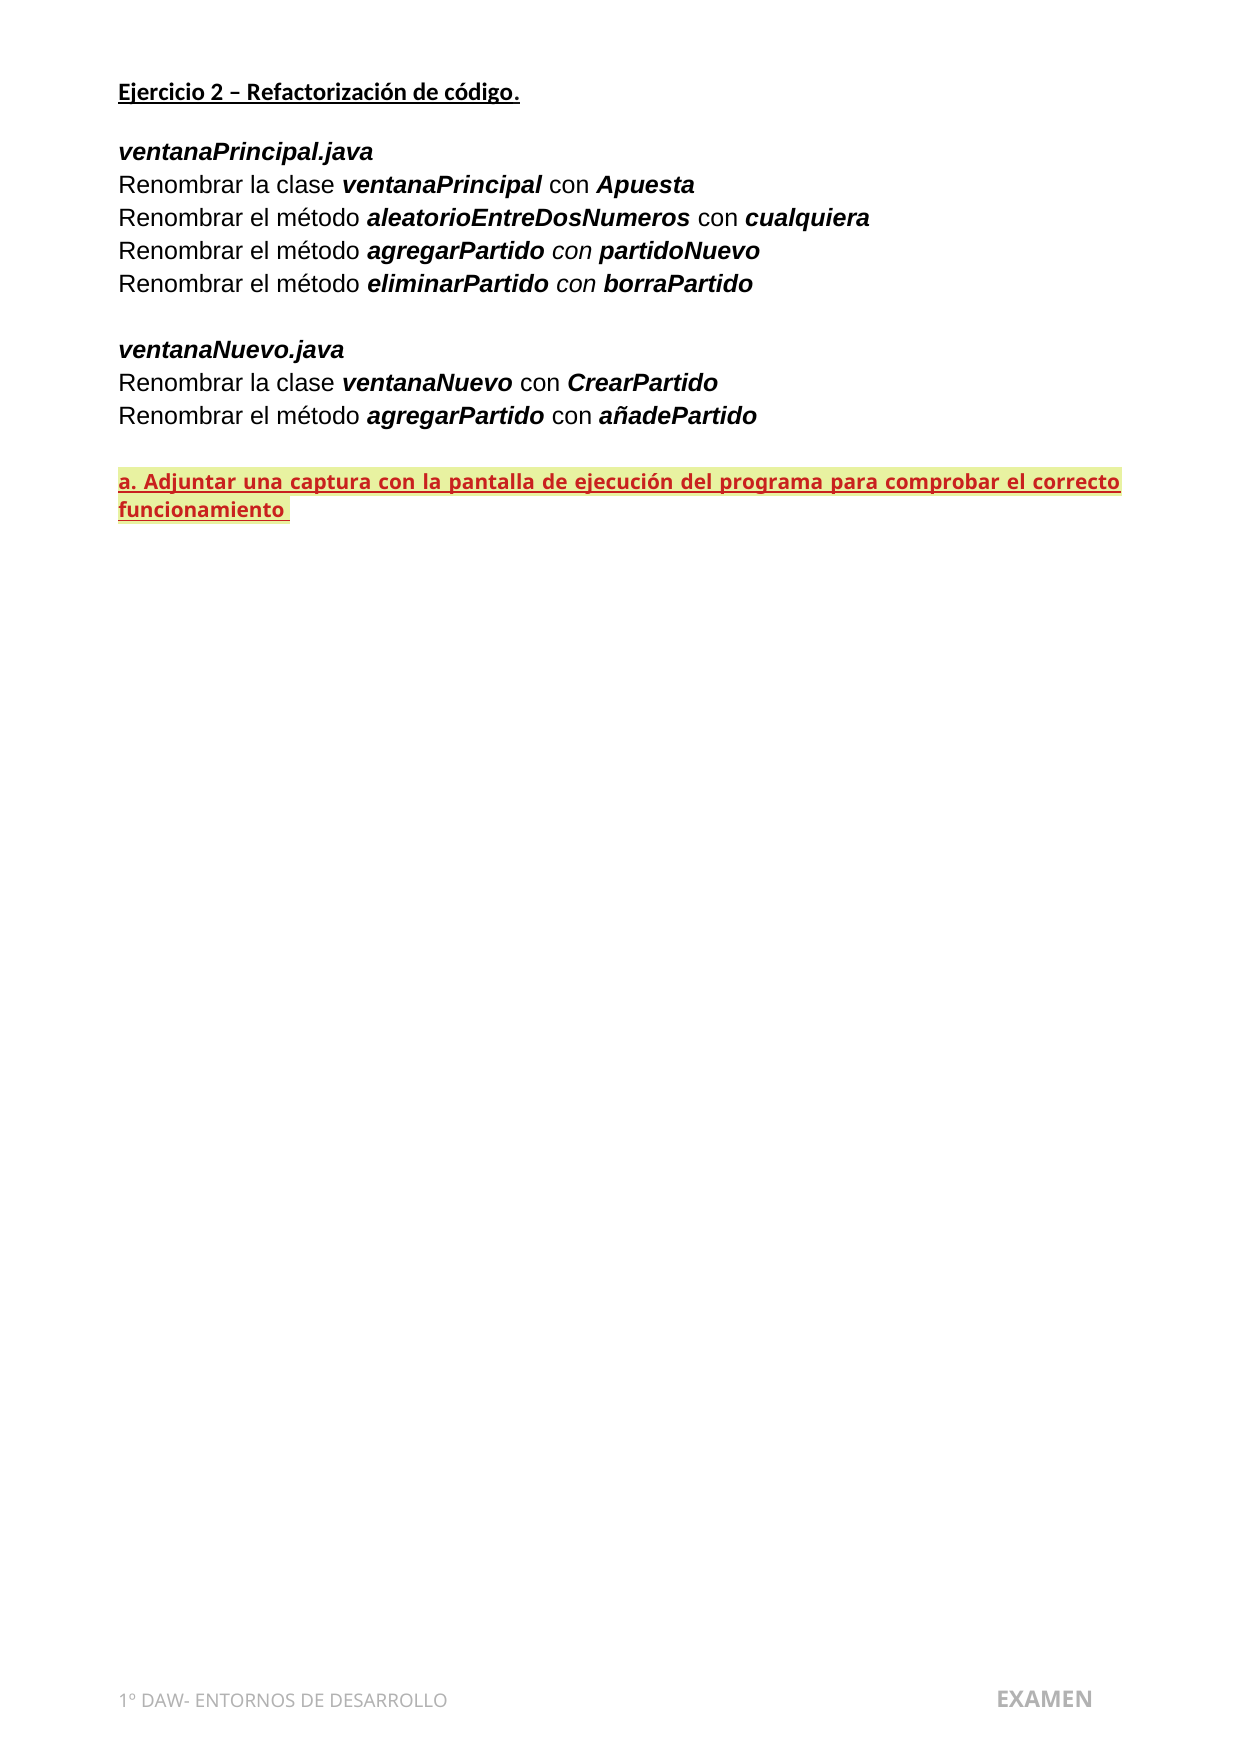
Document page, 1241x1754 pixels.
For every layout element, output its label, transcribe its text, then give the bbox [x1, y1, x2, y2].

text ventanaPrincipal.java [118, 137, 1122, 166]
text Renombrar el método eliminarPartido con borraPartido [118, 269, 1122, 298]
text ventanaNuevo.java [118, 335, 1122, 364]
text Renombrar el método agregarPartido con partidoNuevo [118, 236, 1122, 265]
text Renombrar la clase ventanaPrincipal con Apuesta [118, 170, 1122, 199]
text Renombrar el método aleatorioEntreDosNumeros con cualquiera [118, 203, 1122, 232]
text a. Adjuntar una captura con la pantalla de ejecución del programa para comprobar el correcto funcionamiento [118, 467, 1122, 524]
text Renombrar la clase ventanaNuevo con CrearPartido [118, 368, 1122, 397]
text Ejercicio 2 – Refactorización de código. [118, 76, 1122, 106]
text Renombrar el método agregarPartido con añadePartido [118, 401, 1122, 430]
